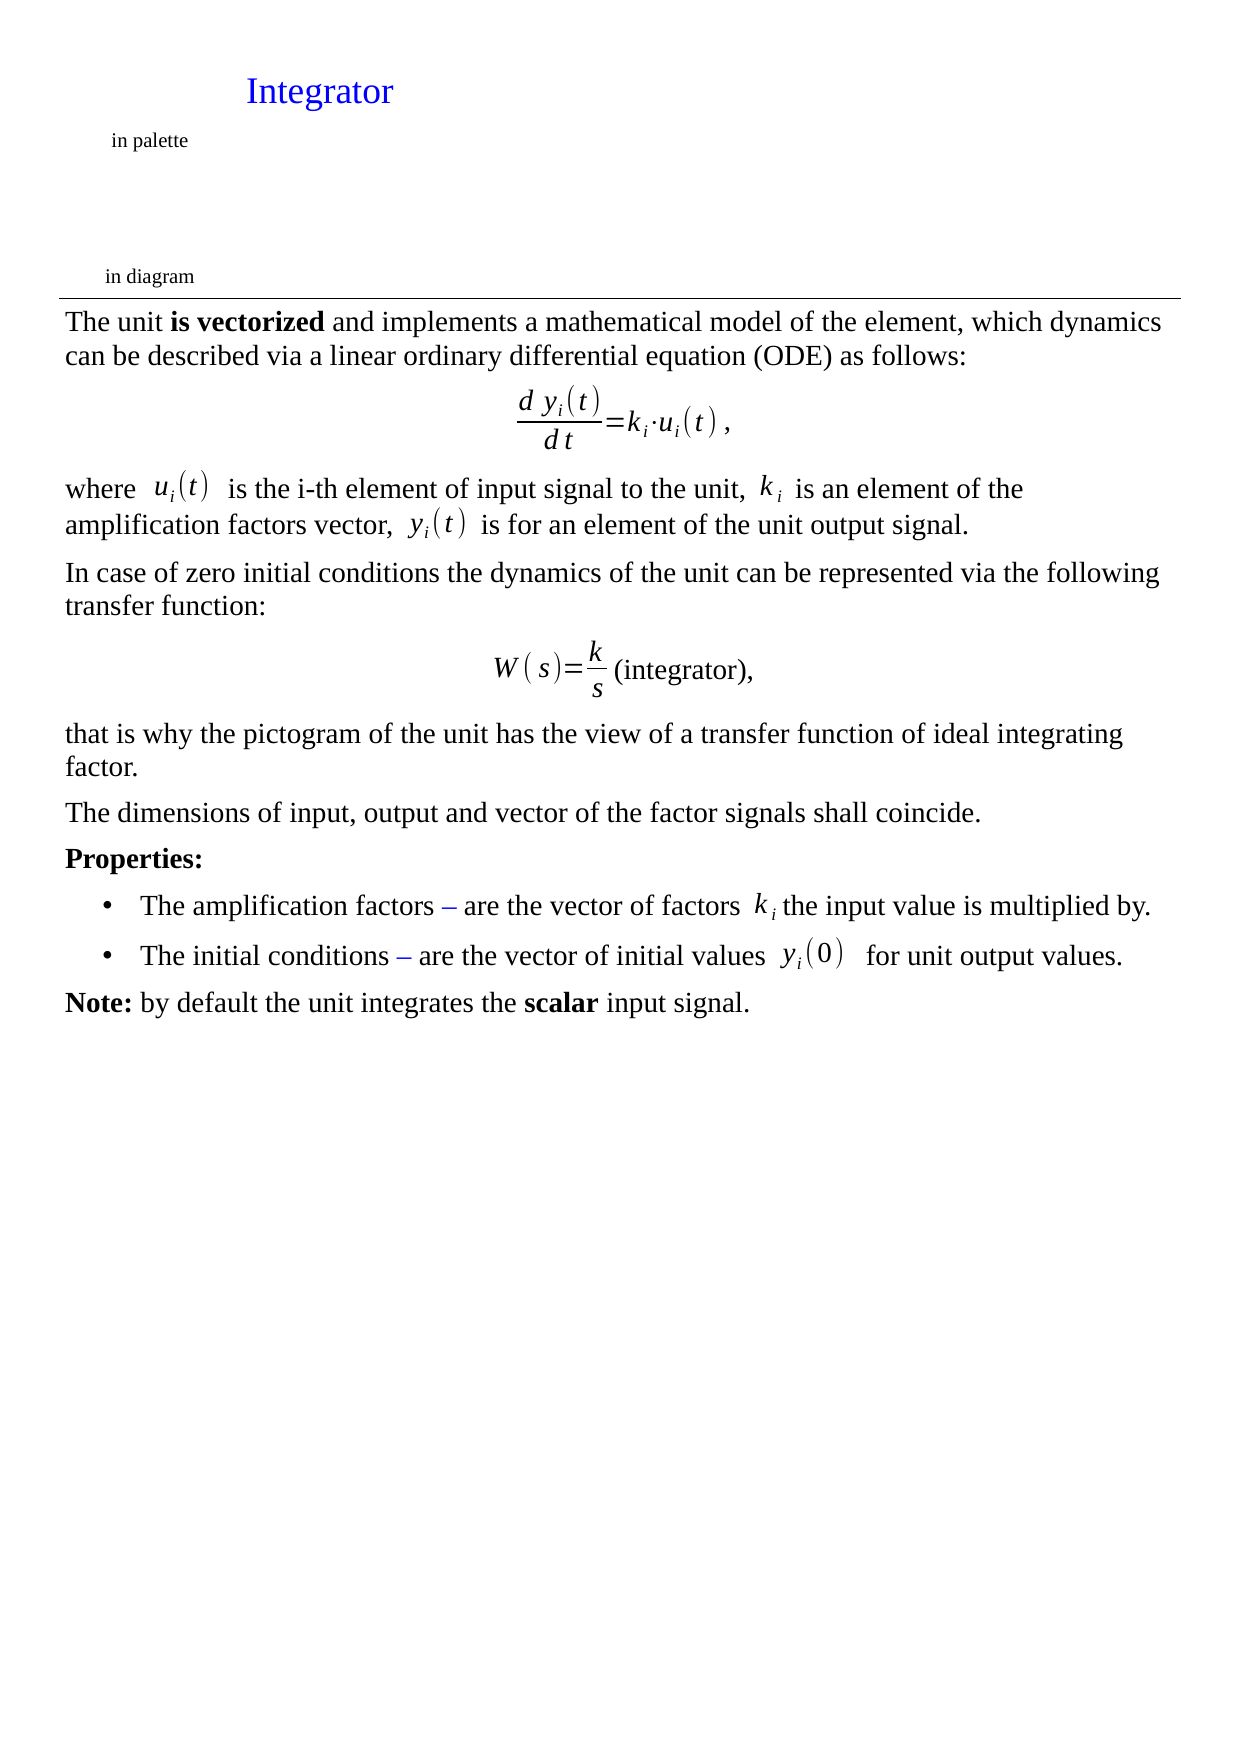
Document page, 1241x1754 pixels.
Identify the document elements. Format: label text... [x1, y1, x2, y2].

table_cell in diagram [59, 258, 240, 298]
table_cell [240, 162, 1181, 258]
table_cell [240, 258, 1181, 298]
table_cell The unit is vectorized and implements a mathematical model of the element, which dynamics can be described via a linear ordinary differential equation (ODE) as follows: , whereis the i-th element of input signal to the unit, is an element of the amplification factors vector, is for an element of the unit output signal. In case of zero initial conditions the dynamics of the unit can be represented via the following transfer function: (integrator), that is why the pictogram of the unit has the view of a transfer function of ideal integrating factor. The dimensions of input, output and vector of the factor signals shall coincide. Properties: The amplification factors – are the vector of factors the input value is multiplied by. The initial conditions – are the vector of initial values for unit output values. Note: by default the unit integrates the scalar input signal. [59, 299, 1181, 1037]
table_cell [240, 122, 1181, 162]
table_header Integrator [240, 59, 1181, 122]
table_cell in palette [59, 122, 240, 162]
table_cell [59, 162, 240, 258]
table_header [59, 59, 240, 122]
